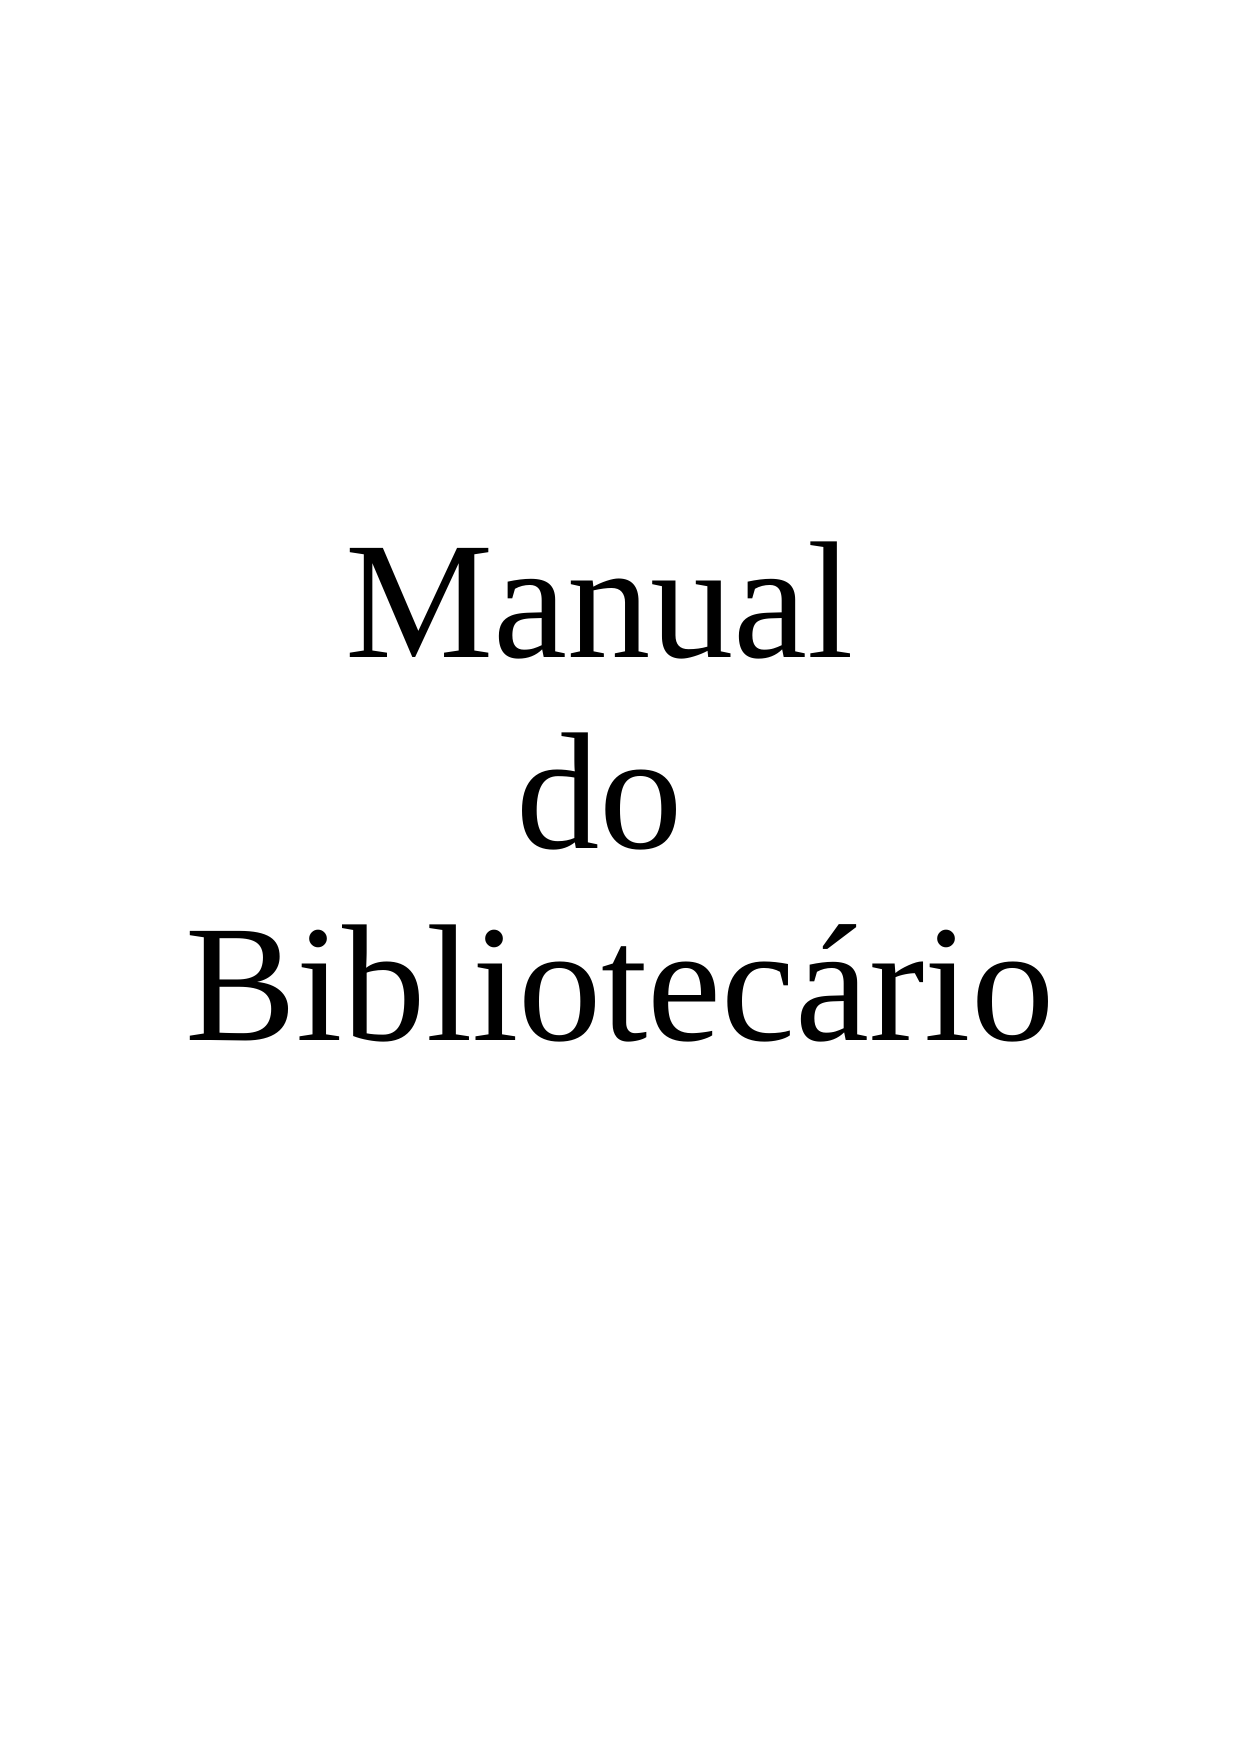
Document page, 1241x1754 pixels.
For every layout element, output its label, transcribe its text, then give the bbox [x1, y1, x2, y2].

text do [118, 693, 1122, 885]
text Bibliotecário [118, 885, 1122, 1076]
text Manual [118, 501, 1122, 693]
